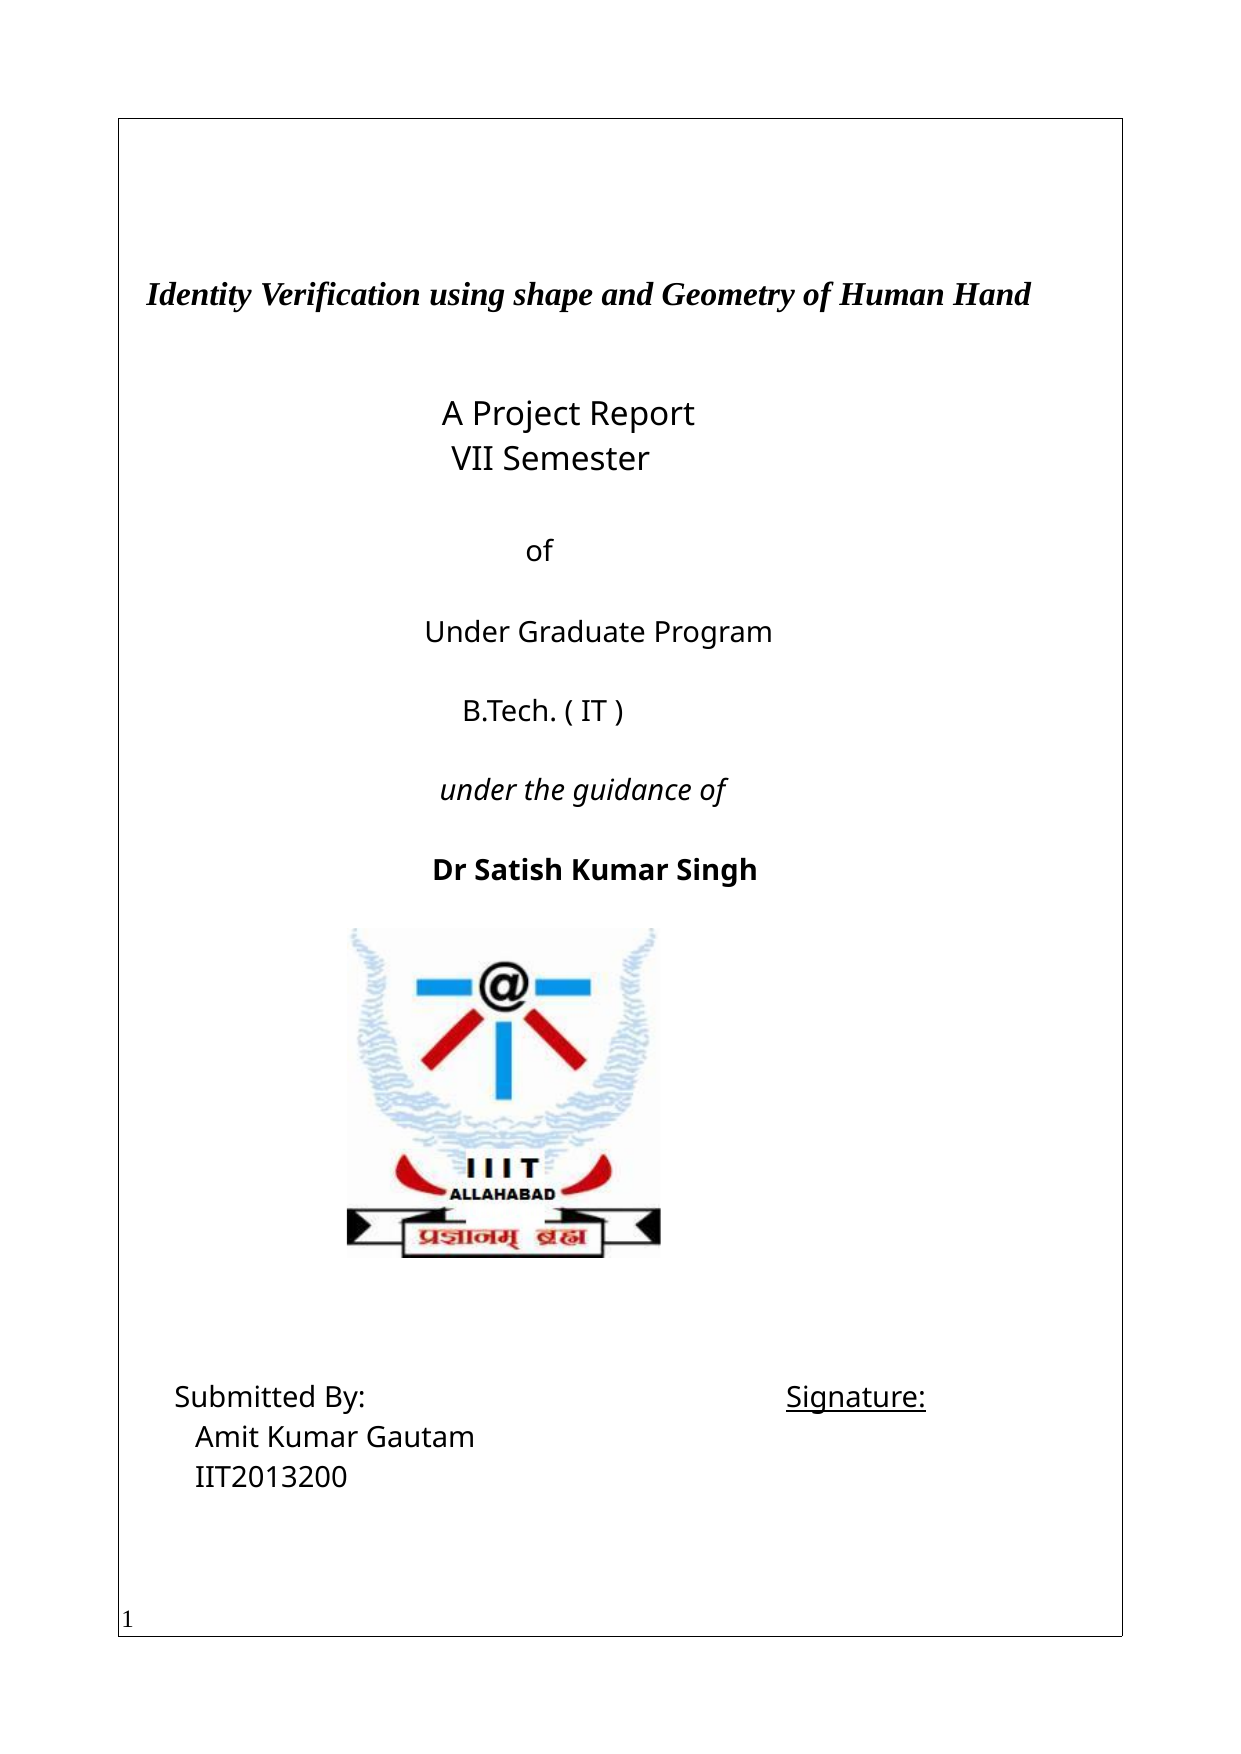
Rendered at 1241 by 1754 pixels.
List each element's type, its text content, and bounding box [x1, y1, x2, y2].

text A Project Report [121, 389, 1119, 435]
text B.Tech. ( IT ) [121, 690, 1119, 730]
text Amit Kumar Gautam [121, 1416, 1119, 1456]
text VII Semester [121, 435, 1119, 480]
text under the guidance of [121, 769, 1119, 809]
text Under Graduate Program [121, 611, 1119, 651]
text of [121, 526, 1119, 571]
text IIT2013200 [121, 1456, 1119, 1496]
text Submitted By: Signature: [121, 1376, 1119, 1416]
text Identity Verification using shape and Geometry of Human Hand [121, 274, 1119, 313]
picture [346, 928, 661, 1258]
text Dr Satish Kumar Singh [121, 849, 1119, 889]
